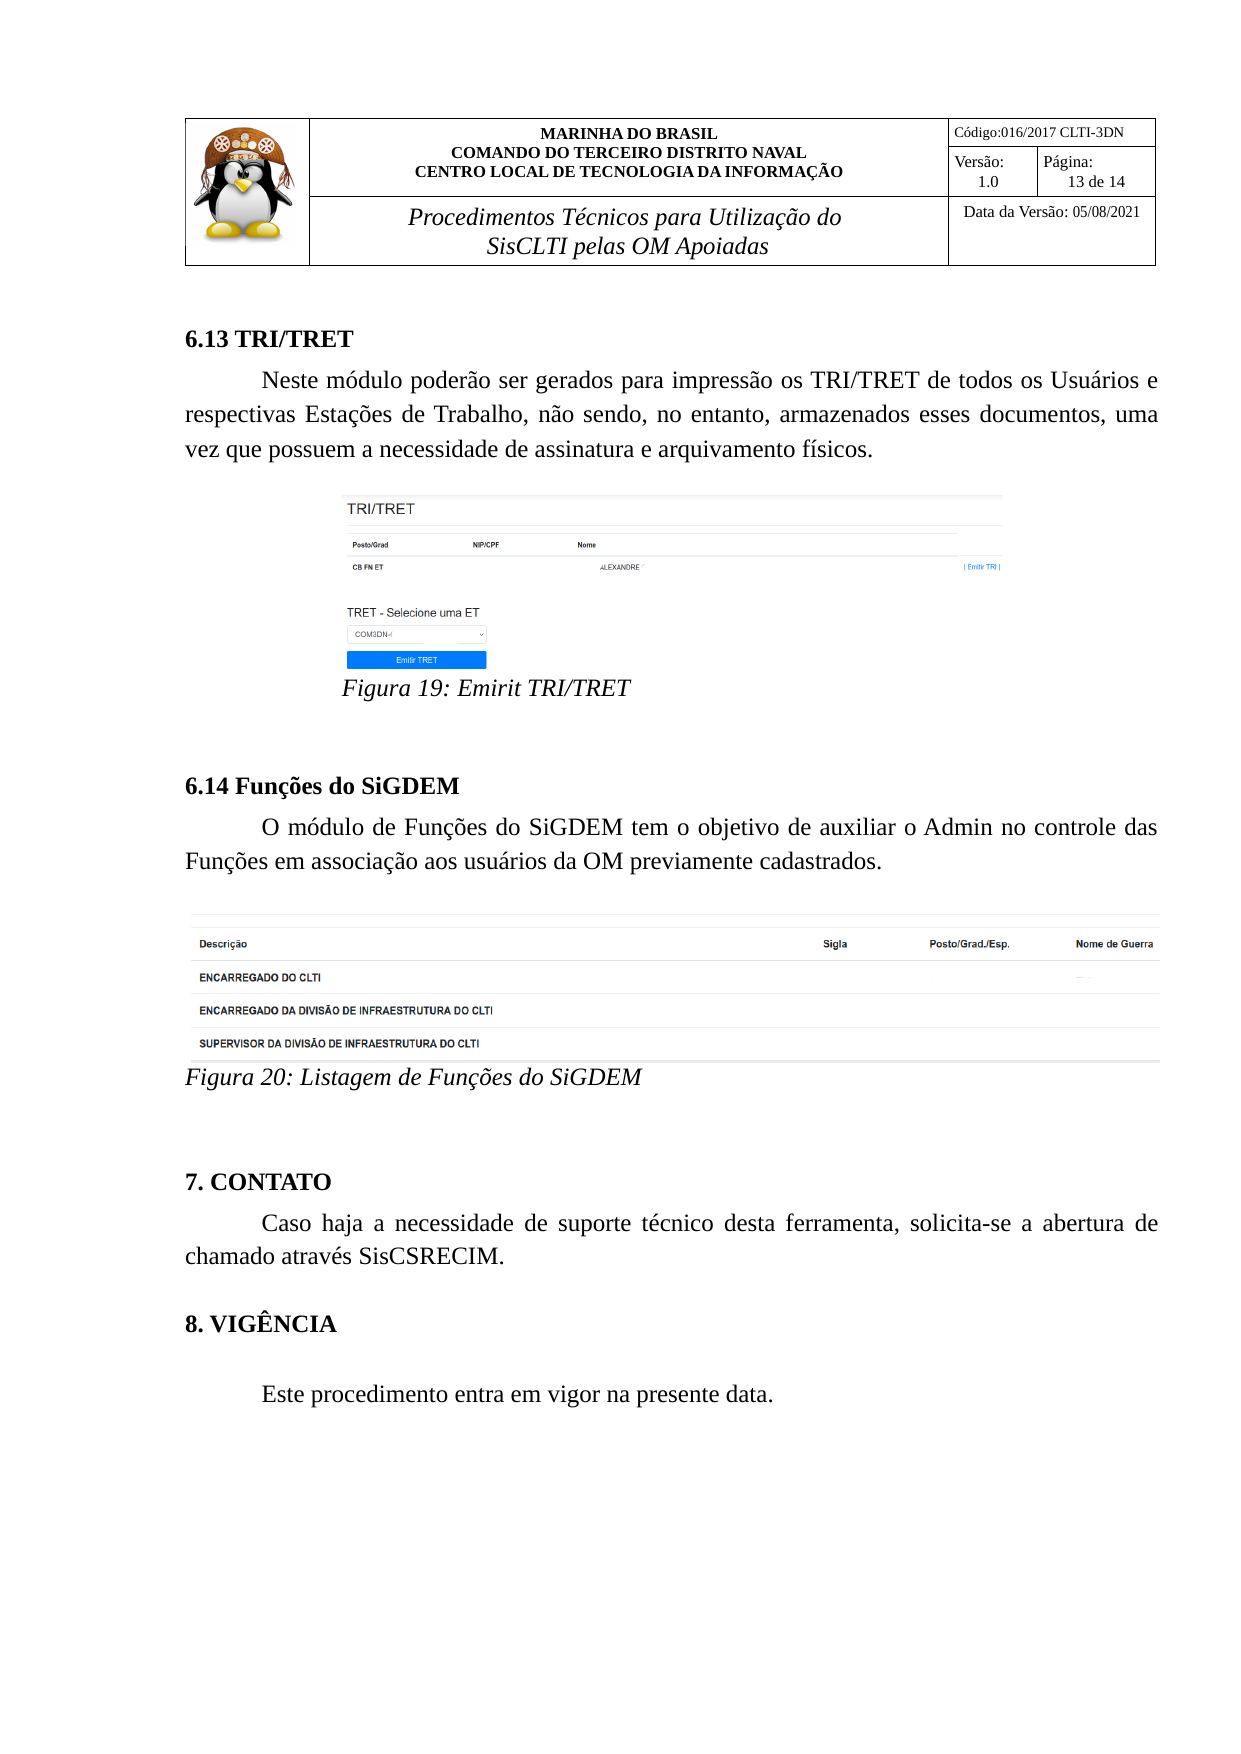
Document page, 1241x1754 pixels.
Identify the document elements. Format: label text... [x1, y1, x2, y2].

text Caso haja a necessidade de suporte técnico desta ferramenta, solicita-se a abertura de chamado através SisCSRECIM. [185, 1208, 1160, 1270]
picture [184, 908, 1160, 1063]
text Figura 19: Emirit TRI/TRET [342, 673, 1003, 701]
subtitle 7. CONTATO [185, 1167, 1160, 1196]
picture [341, 495, 1003, 673]
picture [185, 123, 301, 246]
subtitle 8. VIGÊNCIA [185, 1309, 1160, 1338]
text Este procedimento entra em vigor na presente data. [185, 1379, 1160, 1408]
subtitle 6.14 Funções do SiGDEM [185, 771, 1160, 799]
text Figura 20: Listagem de Funções do SiGDEM [185, 1063, 1160, 1091]
text Neste módulo poderão ser gerados para impressão os TRI/TRET de todos os Usuários e respectivas Estações de Trabalho, não sendo, no entanto, armazenados esses documentos, uma vez que possuem a necessidade de assinatura e arquivamento físicos. [185, 365, 1160, 463]
subtitle 6.13 TRI/TRET [185, 324, 1160, 352]
text O módulo de Funções do SiGDEM tem o objetivo de auxiliar o Admin no controle das Funções em associação aos usuários da OM previamente cadastrados. [185, 812, 1160, 875]
